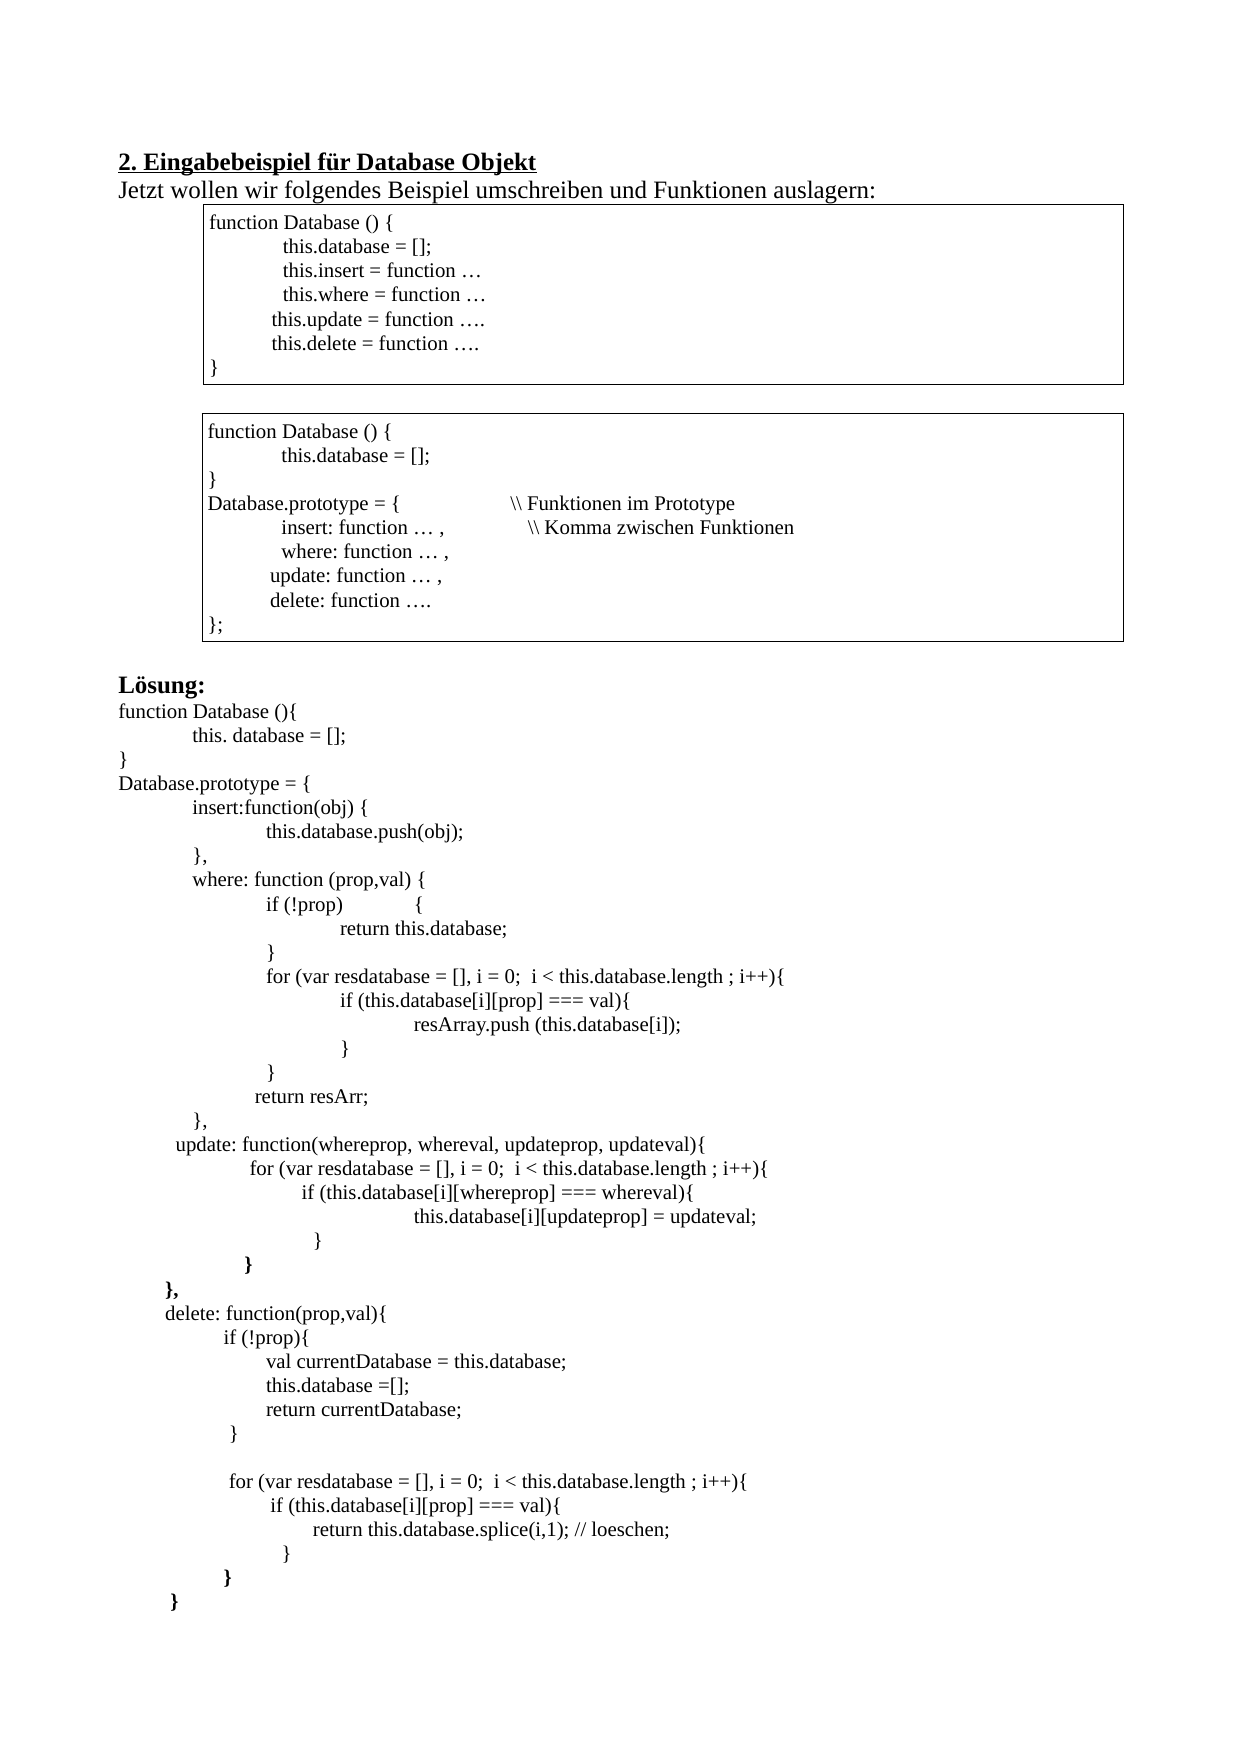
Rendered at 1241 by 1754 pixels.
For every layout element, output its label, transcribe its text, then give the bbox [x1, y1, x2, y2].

text } [118, 1421, 1122, 1445]
text }, [118, 1276, 1122, 1301]
text } [118, 1252, 1122, 1276]
text Database.prototype = { [118, 771, 1122, 795]
text return this.database.splice(i,1); // loeschen; [118, 1517, 1122, 1541]
text function Database (){ [118, 699, 1122, 723]
text return currentDatabase; [118, 1397, 1122, 1421]
text this.database[i][updateprop] = updateval; [118, 1204, 1122, 1228]
text } [118, 1036, 1122, 1060]
text for (var resdatabase = [], i = 0; i < this.database.length ; i++){ [118, 1469, 1122, 1493]
text } [118, 1565, 1122, 1589]
text for (var resdatabase = [], i = 0; i < this.database.length ; i++){ [118, 964, 1122, 988]
text } [118, 1060, 1122, 1084]
text if (this.database[i][whereprop] === whereval){ [118, 1180, 1122, 1204]
text for (var resdatabase = [], i = 0; i < this.database.length ; i++){ [118, 1156, 1122, 1180]
text this.database.push(obj); [118, 819, 1122, 843]
text val currentDatabase = this.database; [118, 1349, 1122, 1373]
text this.database =[]; [118, 1373, 1122, 1397]
text insert:function(obj) { [118, 795, 1122, 819]
text if (!prop) { [118, 891, 1122, 916]
text if (!prop){ [118, 1324, 1122, 1349]
text where: function (prop,val) { [118, 867, 1122, 891]
text } [118, 939, 1122, 964]
text Lösung: [118, 670, 1122, 699]
text this. database = []; [118, 723, 1122, 747]
text if (this.database[i][prop] === val){ [118, 988, 1122, 1012]
text } [118, 1228, 1122, 1252]
text 2. Eingabebeispiel für Database Objekt [118, 147, 1122, 176]
text return this.database; [118, 916, 1122, 939]
table_header function Database () { this.database = []; } Database.prototype = { \\ Funktionen im Prototype insert: function … , \\ Komma zwischen Funktionen where: function … , update: function … , delete: function …. }; [203, 414, 1123, 641]
text if (this.database[i][prop] === val){ [118, 1493, 1122, 1517]
text }, [118, 1108, 1122, 1132]
text } [118, 1541, 1122, 1565]
text Jetzt wollen wir folgendes Beispiel umschreiben und Funktionen auslagern: [118, 176, 1122, 204]
text return resArr; [118, 1084, 1122, 1108]
text } [118, 747, 1122, 771]
text } [118, 1589, 1122, 1613]
text resArray.push (this.database[i]); [118, 1012, 1122, 1036]
text delete: function(prop,val){ [118, 1301, 1122, 1324]
text }, [118, 843, 1122, 867]
table_header function Database () { this.database = []; this.insert = function … this.where = function … this.update = function …. this.delete = function …. } [204, 205, 1123, 384]
text update: function(whereprop, whereval, updateprop, updateval){ [118, 1132, 1122, 1156]
